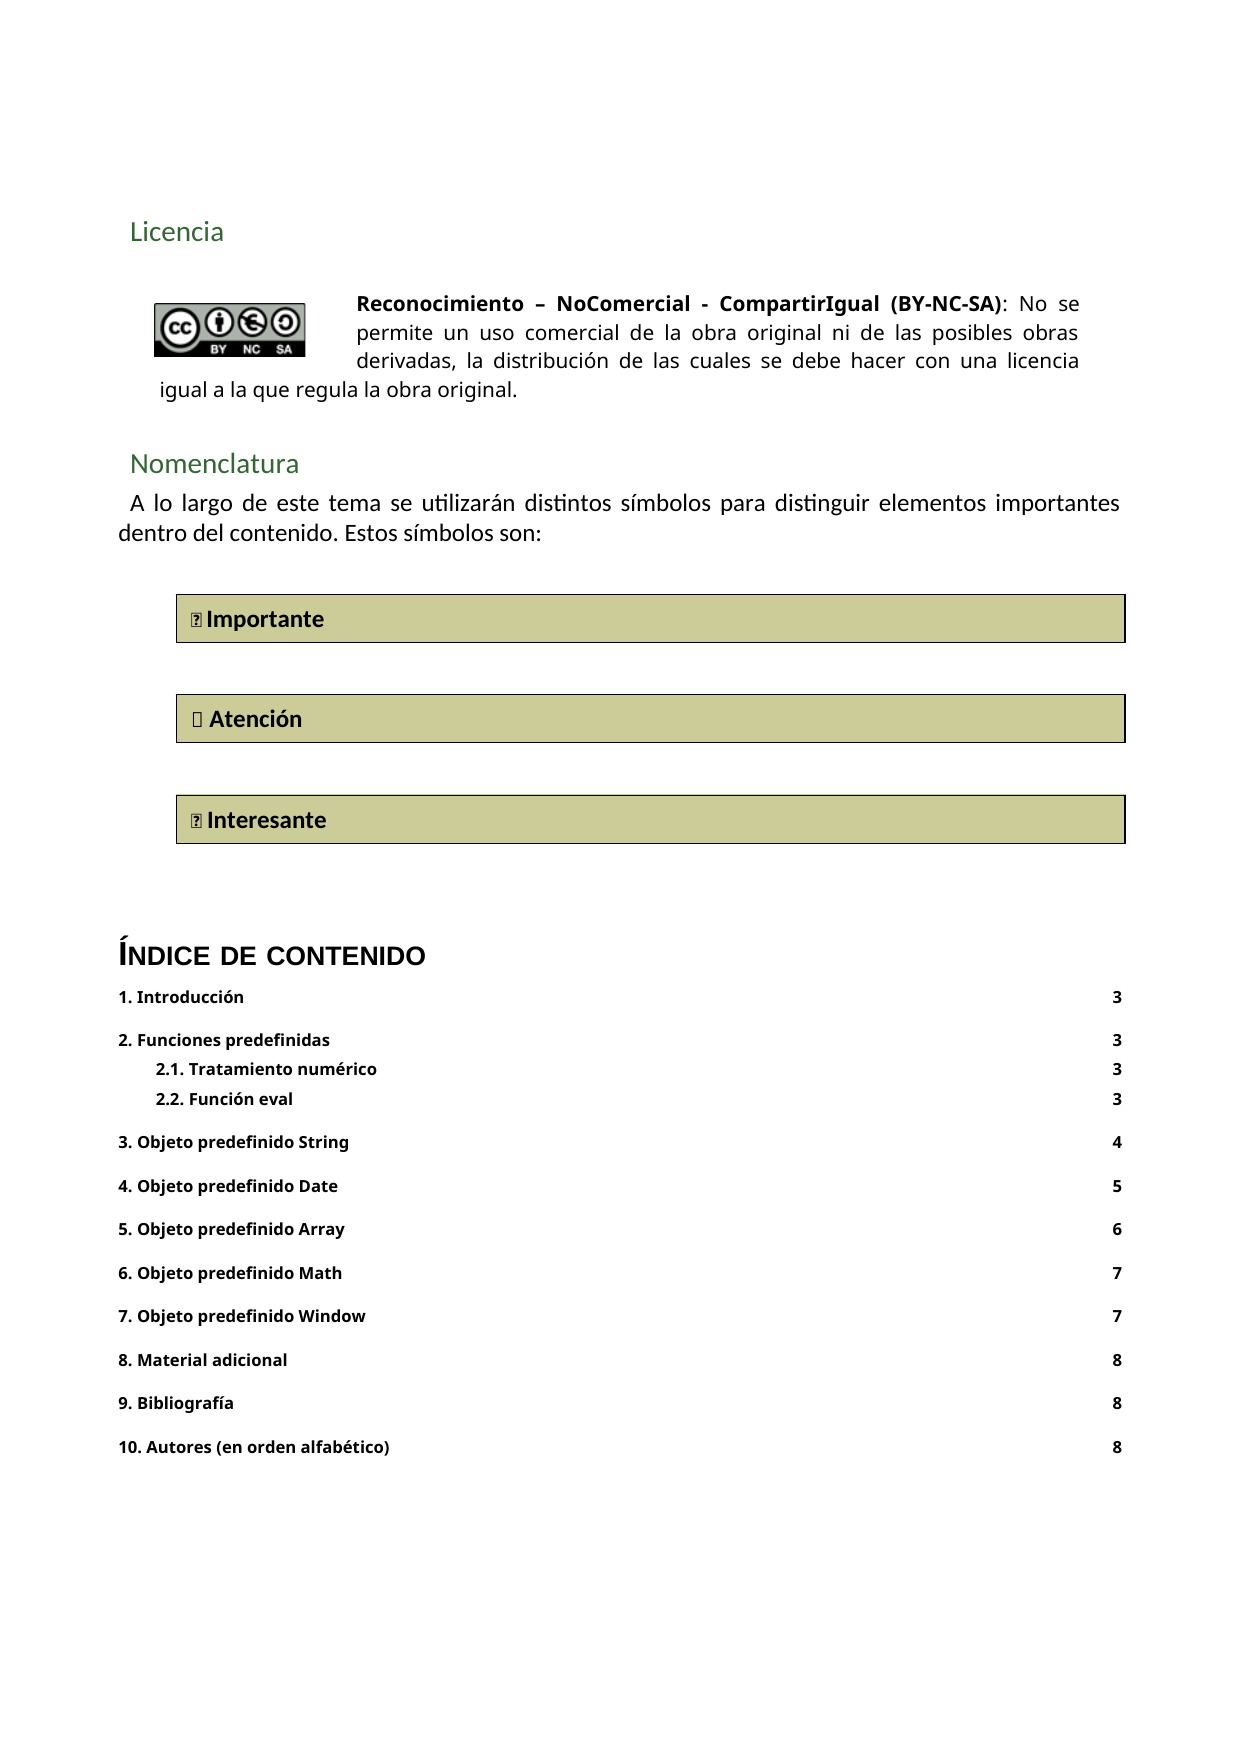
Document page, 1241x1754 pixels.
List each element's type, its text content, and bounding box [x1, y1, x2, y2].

text Reconocimiento – NoComercial - CompartirIgual (BY-NC-SA): No se permite un uso comercial de la obra original ni de las posibles obras derivadas, la distribución de las cuales se debe hacer con una licencia igual a la que regula la obra original. [159, 289, 1080, 403]
picture [154, 303, 306, 357]
text 4. Objeto predefinido Date 5 [118, 1174, 1122, 1197]
text 10. Autores (en orden alfabético) 8 [118, 1435, 1122, 1458]
text 2.1. Tratamiento numérico 3 [156, 1058, 1122, 1081]
text ❕ Atención [177, 695, 1124, 742]
text 2.2. Función eval 3 [156, 1087, 1122, 1110]
text Nomenclatura [118, 445, 1122, 480]
text 6. Objeto predefinido Math 7 [118, 1261, 1122, 1284]
text Índice de contenido [118, 934, 1122, 973]
text 7. Objeto predefinido Window 7 [118, 1305, 1122, 1327]
text 9. Bibliografía 8 [118, 1392, 1122, 1414]
text 8. Material adicional 8 [118, 1348, 1122, 1371]
text 💬 Interesante [177, 796, 1124, 843]
text 5. Objeto predefinido Array 6 [118, 1218, 1122, 1240]
text 3. Objeto predefinido String 4 [118, 1131, 1122, 1153]
text A lo largo de este tema se utilizarán distintos símbolos para distinguir elementos importantes dentro del contenido. Estos símbolos son: [118, 487, 1122, 548]
text Licencia [118, 213, 1122, 248]
text 📖 Importante [177, 595, 1124, 642]
text 2. Funciones predefinidas 3 [118, 1029, 1122, 1051]
text 1. Introducción 3 [118, 985, 1122, 1008]
